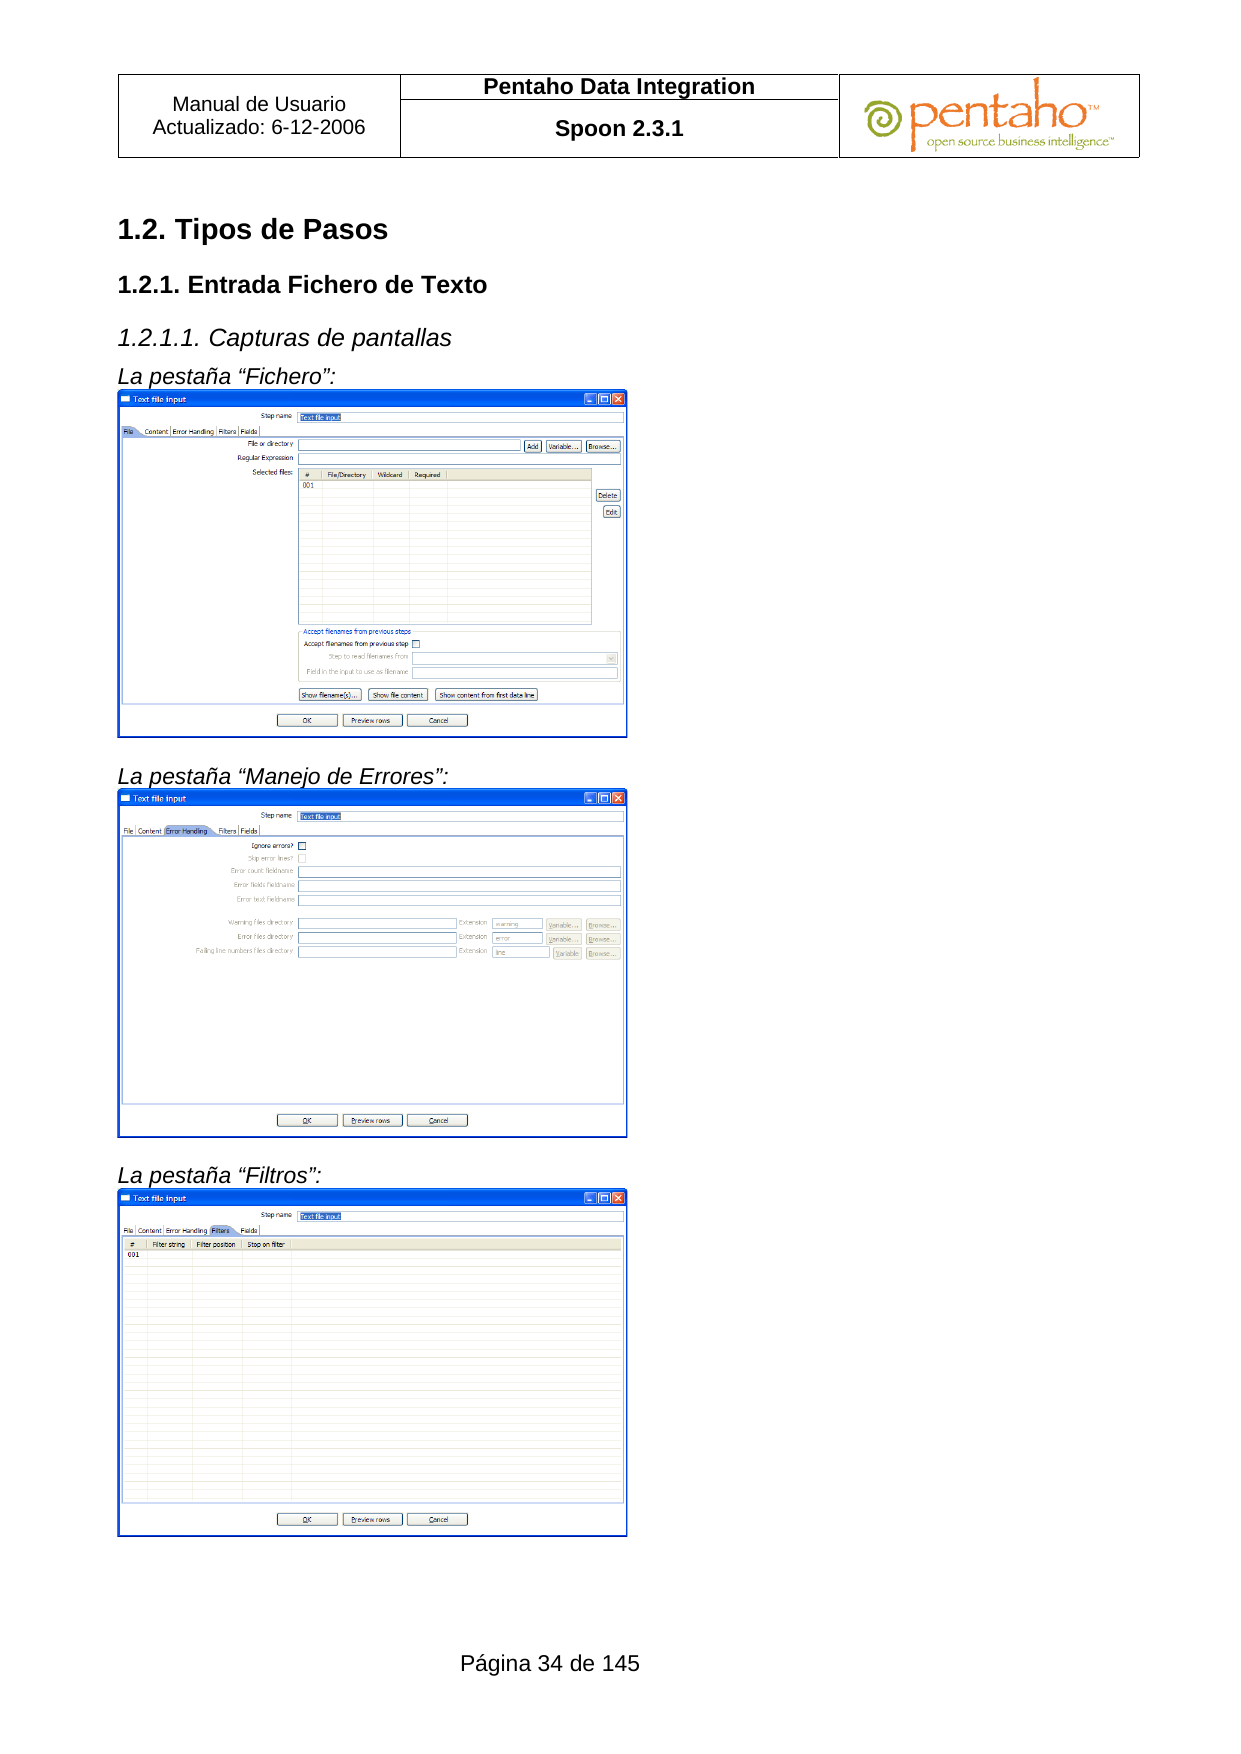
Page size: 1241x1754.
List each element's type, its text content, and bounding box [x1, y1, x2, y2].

text La pestaña “Filtros”: [117, 1163, 1137, 1188]
picture [117, 788, 628, 1138]
picture [117, 1188, 628, 1537]
text La pestaña “Fichero”: [117, 364, 1137, 389]
subtitle Capturas de pantallas [117, 323, 1137, 351]
subtitle Tipos de Pasos [117, 213, 1137, 245]
subtitle Entrada Fichero de Texto [117, 270, 1137, 298]
text La pestaña “Manejo de Errores”: [117, 763, 1137, 789]
picture [117, 389, 628, 738]
